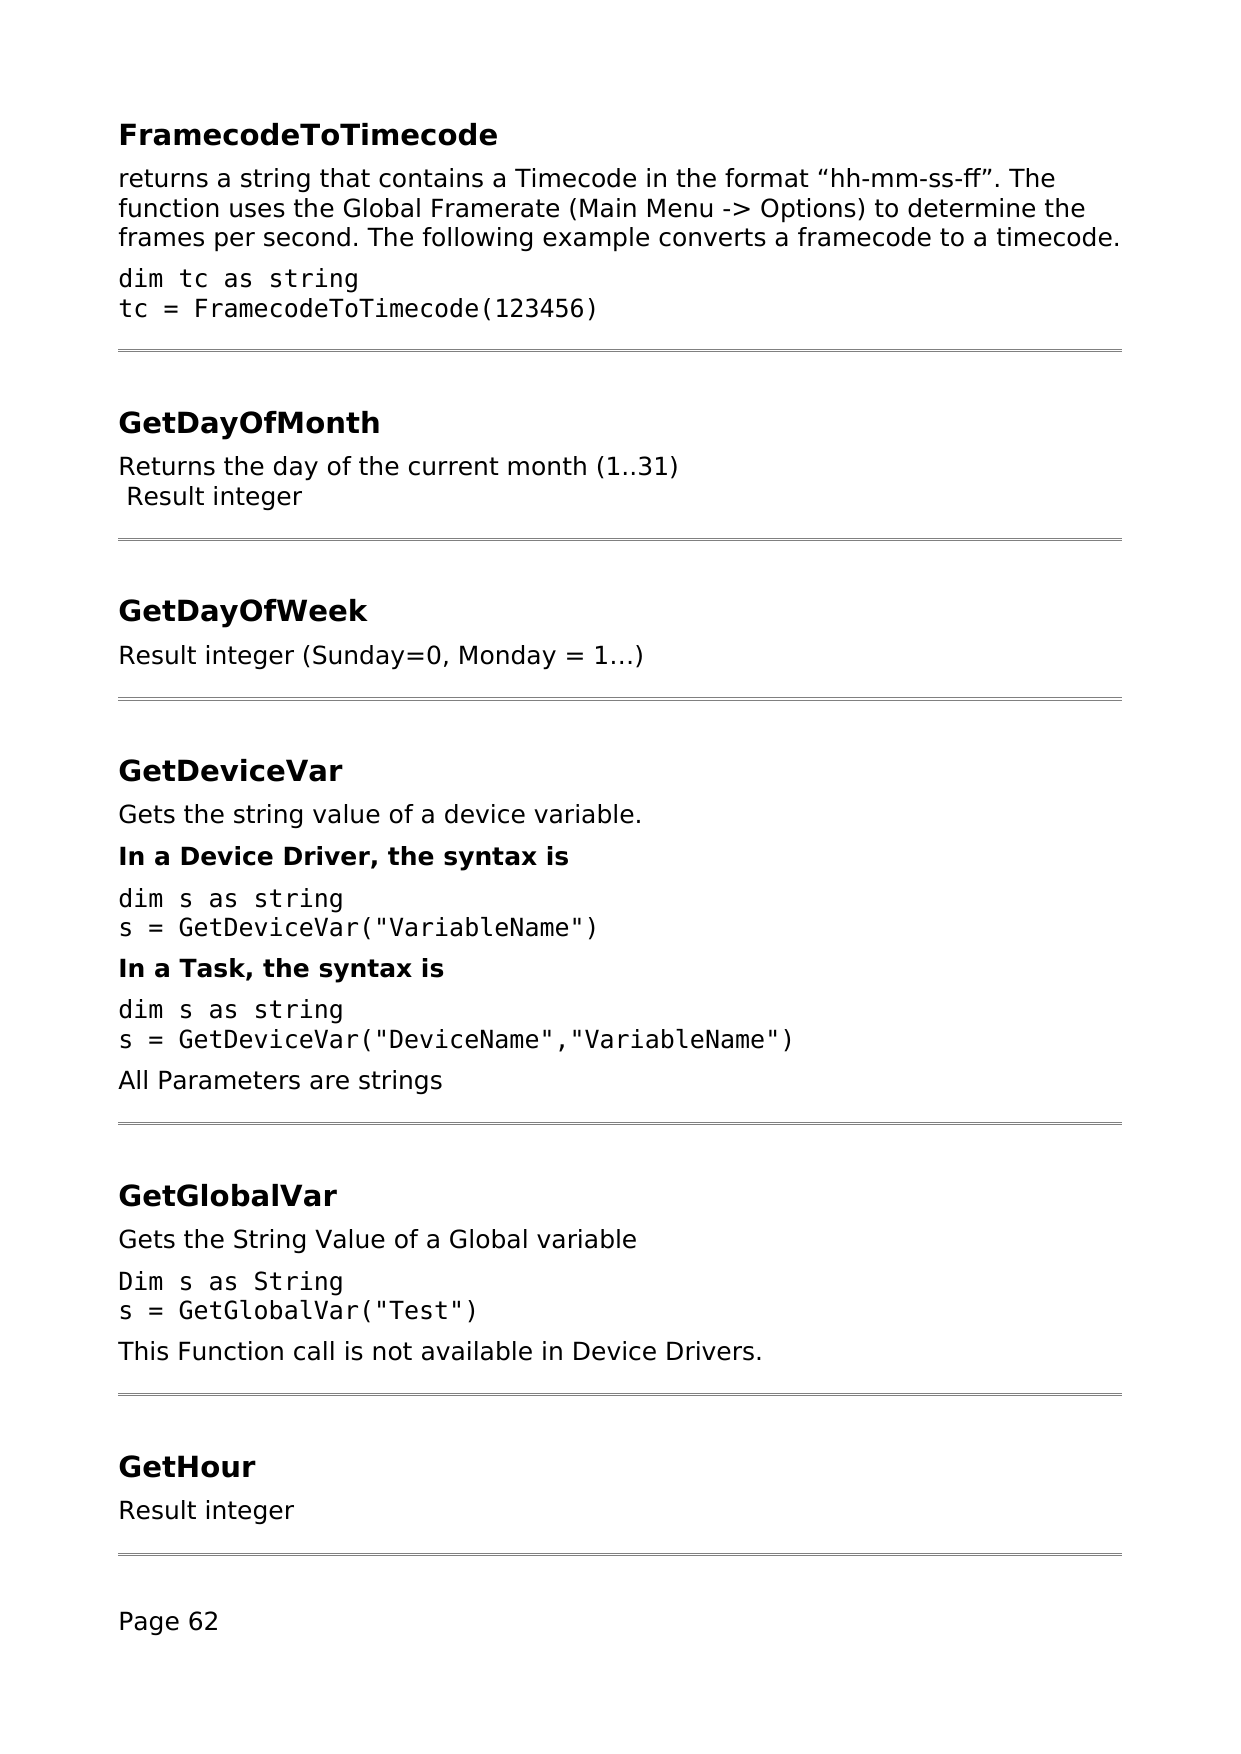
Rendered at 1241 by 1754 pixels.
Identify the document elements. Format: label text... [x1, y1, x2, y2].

text returns a string that contains a Timecode in the format “hh-mm-ss-ff”. The function uses the Global Framerate (Main Menu -> Options) to determine the frames per second. The following example converts a framecode to a timecode. [118, 164, 1122, 252]
text dim tc as string tc = FramecodeToTimecode(123456) [118, 264, 1122, 323]
text In a Task, the syntax is [118, 954, 1122, 983]
text Gets the String Value of a Global variable [118, 1225, 1122, 1254]
text dim s as string s = GetDeviceVar("DeviceName","VariableName") [118, 996, 1122, 1054]
text In a Device Driver, the syntax is [118, 842, 1122, 871]
text dim s as string s = GetDeviceVar("VariableName") [118, 884, 1122, 942]
subtitle GetDayOfWeek [118, 595, 1122, 629]
text Gets the string value of a device variable. [118, 801, 1122, 830]
subtitle GetDayOfMonth [118, 406, 1122, 440]
subtitle GetDeviceVar [118, 754, 1122, 788]
subtitle GetHour [118, 1450, 1122, 1484]
text Returns the day of the current month (1..31) Result integer [118, 452, 1122, 511]
text This Function call is not available in Device Drivers. [118, 1337, 1122, 1366]
text Result integer [118, 1497, 1122, 1526]
subtitle GetGlobalVar [118, 1179, 1122, 1213]
text Result integer (Sunday=0, Monday = 1…) [118, 641, 1122, 670]
text Dim s as String s = GetGlobalVar("Test") [118, 1267, 1122, 1325]
subtitle FramecodeToTimecode [118, 118, 1122, 152]
text All Parameters are strings [118, 1066, 1122, 1095]
